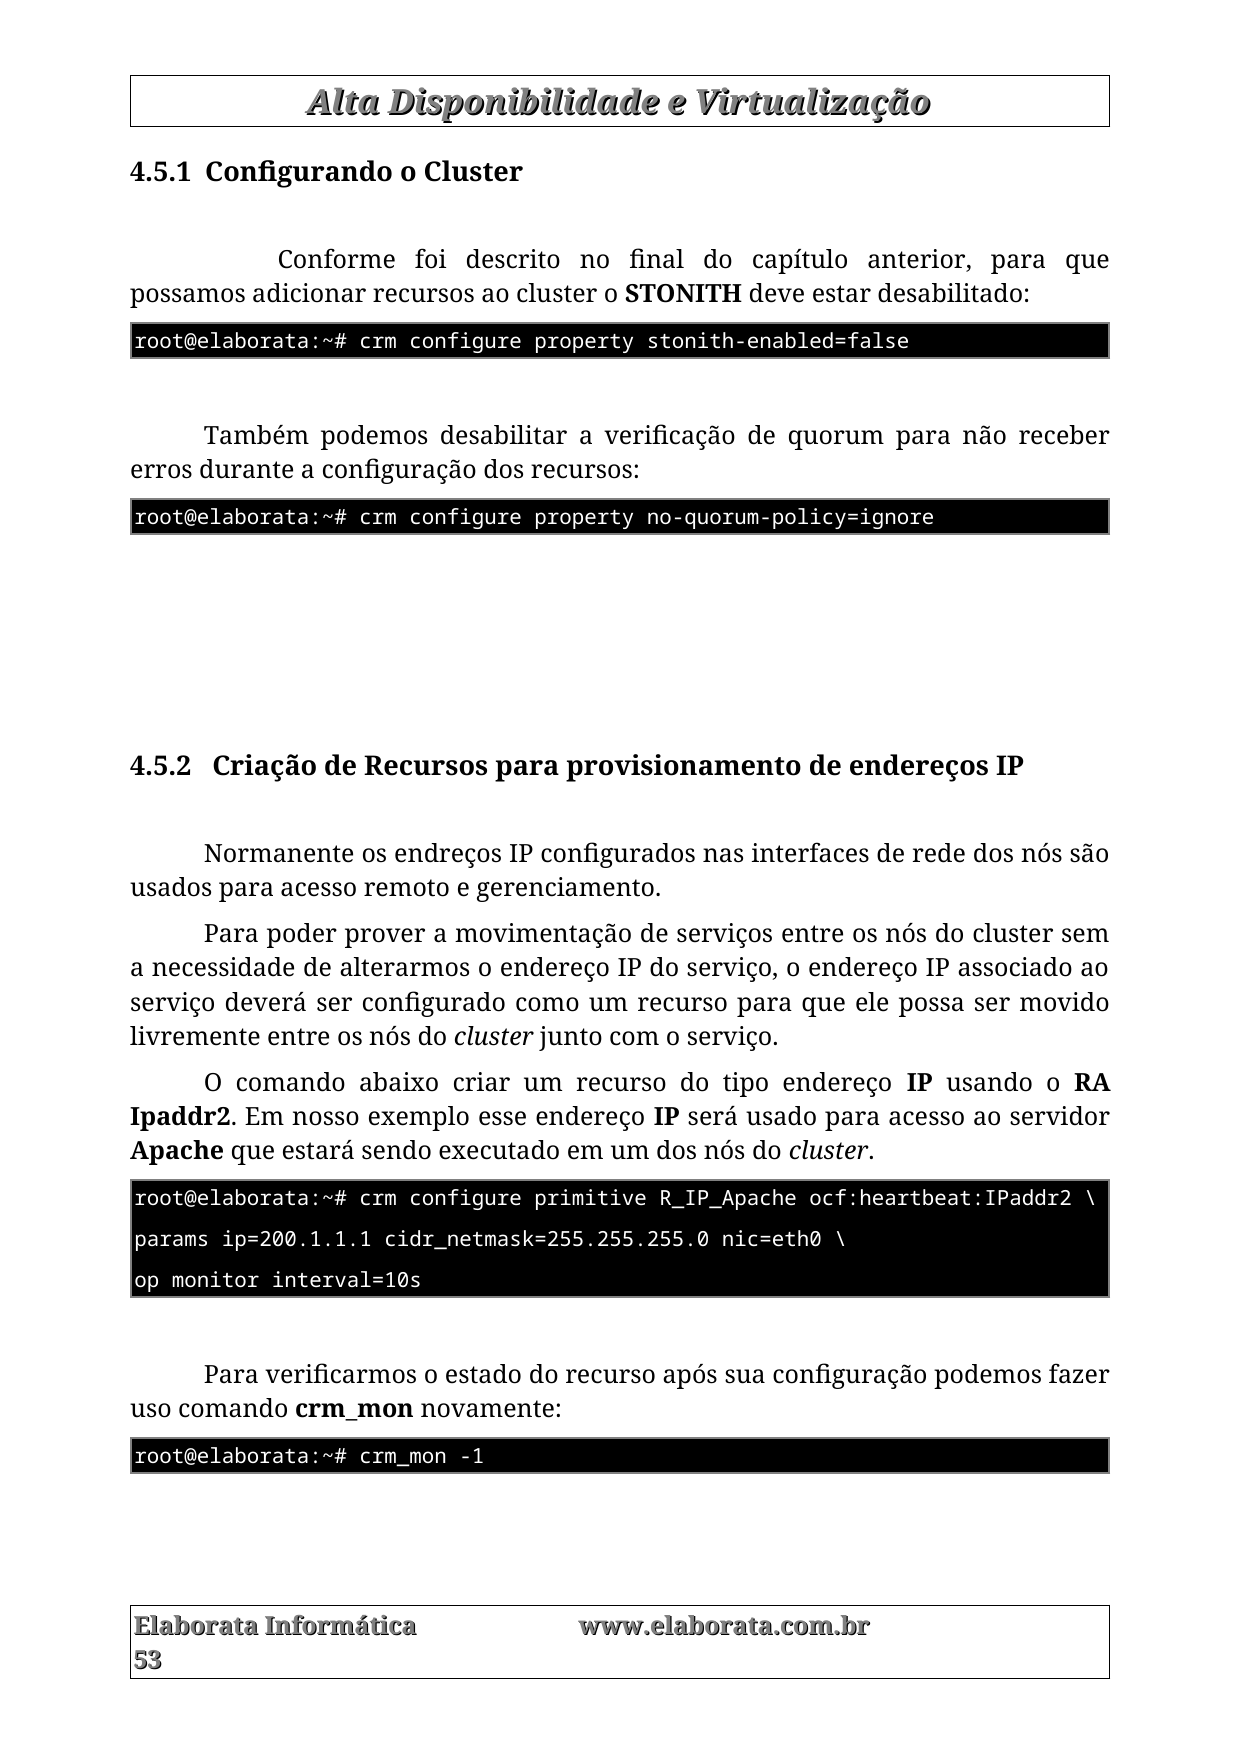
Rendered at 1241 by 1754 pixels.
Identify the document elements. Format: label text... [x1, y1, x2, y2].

text root@elaborata:~# crm configure property no-quorum-policy=ignore [132, 500, 1108, 533]
text root@elaborata:~# crm_mon -1 [132, 1439, 1108, 1472]
text root@elaborata:~# crm configure primitive R_IP_Apache ocf:heartbeat:IPaddr2 \ [132, 1181, 1108, 1212]
text Conforme foi descrito no final do capítulo anterior, para que possamos adicionar recursos ao cluster o STONITH deve estar desabilitado: [130, 242, 1110, 310]
text Também podemos desabilitar a verificação de quorum para não receber erros durante a configuração dos recursos: [130, 418, 1110, 486]
text params ip=200.1.1.1 cidr_netmask=255.255.255.0 nic=eth0 \ [132, 1220, 1108, 1253]
text Normanente os endreços IP configurados nas interfaces de rede dos nós são usados para acesso remoto e gerenciamento. [130, 836, 1110, 904]
text O comando abaixo criar um recurso do tipo endereço IP usando o RA Ipaddr2. Em nosso exemplo esse endereço IP será usado para acesso ao servidor Apache que estará sendo executado em um dos nós do cluster. [130, 1065, 1110, 1167]
text Para verificarmos o estado do recurso após sua configuração podemos fazer uso comando crm_mon novamente: [130, 1357, 1110, 1425]
subtitle Criação de Recursos para provisionamento de endereços IP [130, 746, 1110, 783]
text Para poder prover a movimentação de serviços entre os nós do cluster sem a necessidade de alterarmos o endereço IP do serviço, o endereço IP associado ao serviço deverá ser configurado como um recurso para que ele possa ser movido livremente entre os nós do cluster junto com o serviço. [130, 916, 1110, 1052]
text root@elaborata:~# crm configure property stonith-enabled=false [132, 324, 1108, 357]
subtitle Configurando o Cluster [130, 152, 1110, 189]
text op monitor interval=10s [132, 1261, 1108, 1296]
